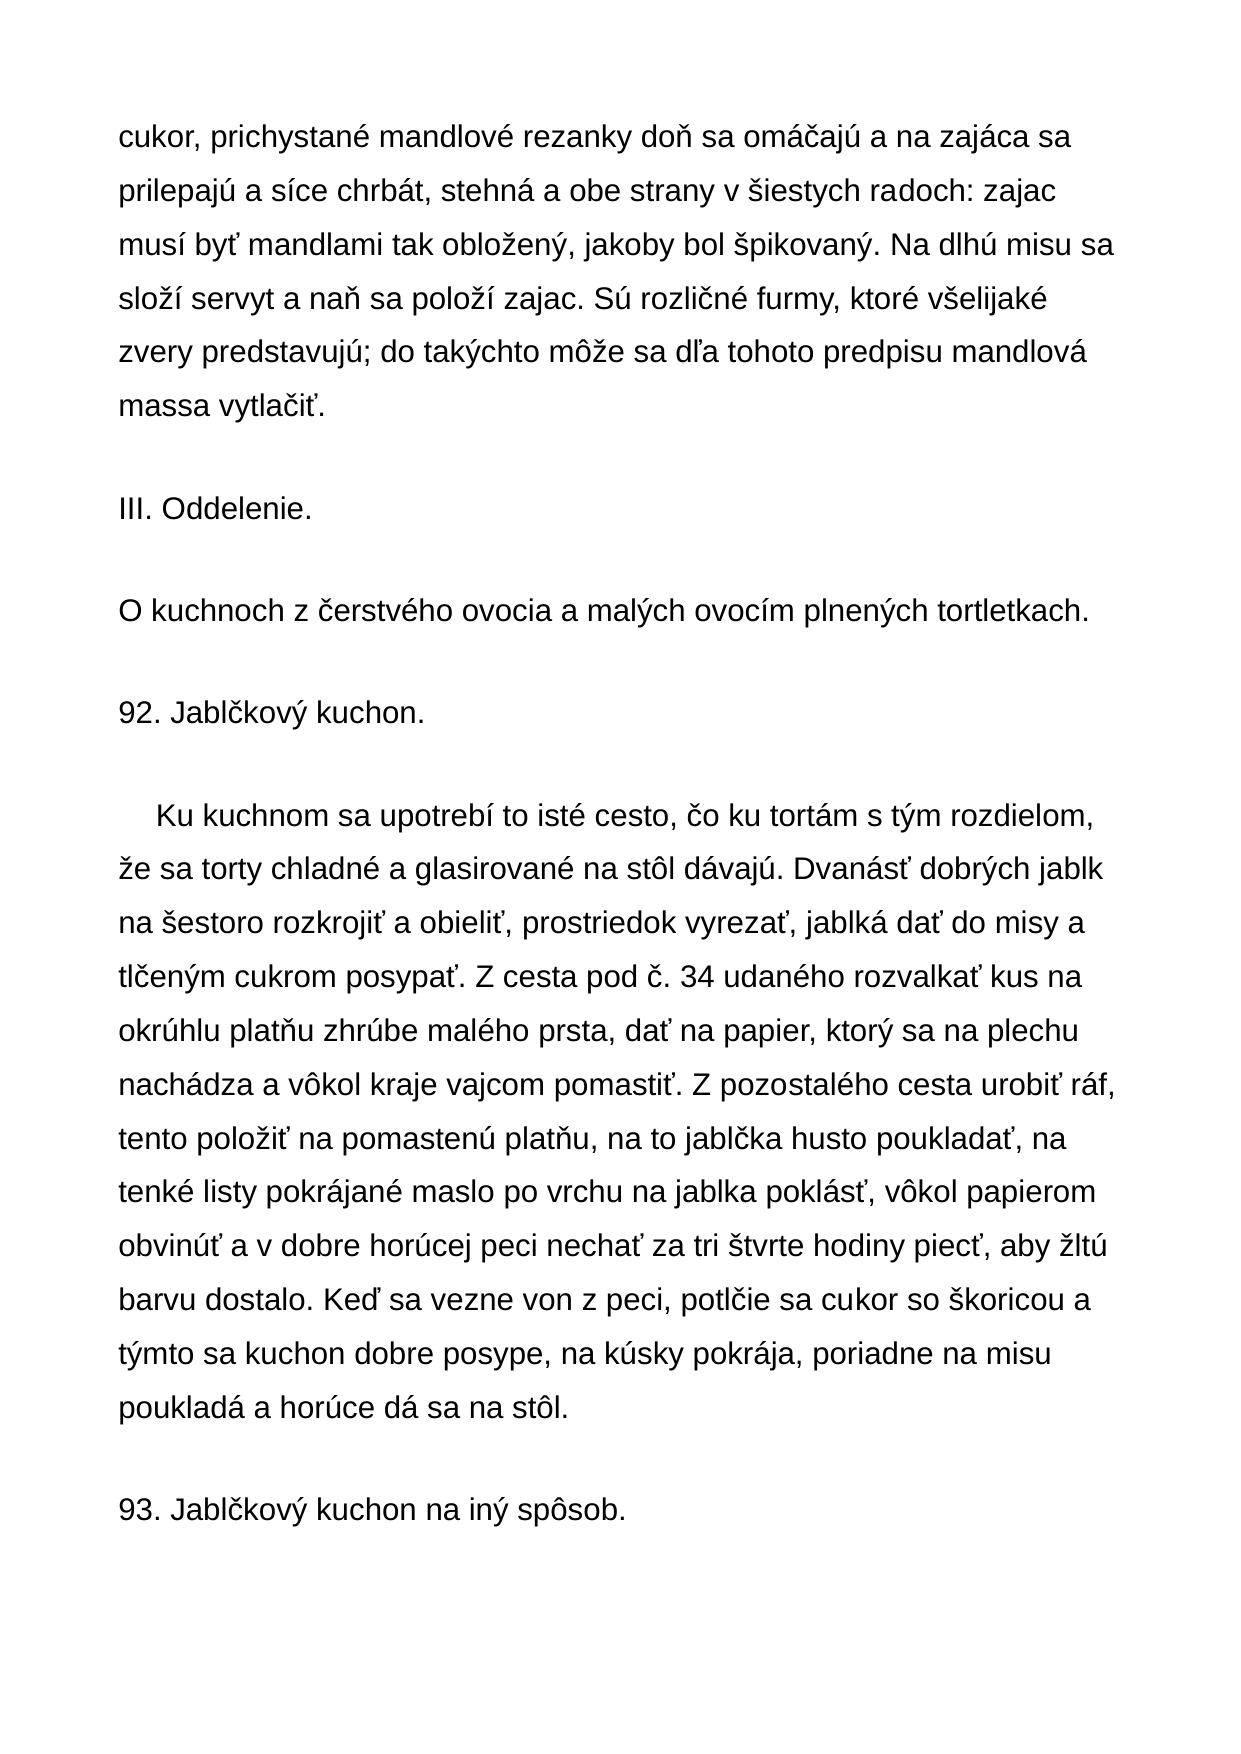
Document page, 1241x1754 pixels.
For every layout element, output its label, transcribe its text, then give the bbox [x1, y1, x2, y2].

text 92. Jablčkový kuchon. [118, 694, 1122, 730]
text 93. Jablčkový kuchon na iný spôsob. [118, 1491, 1122, 1527]
text Ku kuchnom sa upotrebí to isté cesto, čo ku tortám s tým rozdielom, že sa torty chladné a glasirované na stôl dávajú. Dvanásť dobrých jablk na šestoro rozkrojiť a obieliť, prostriedok vyrezať, jablká dať do misy a tlčeným cukrom posypať. Z cesta pod č. 34 udaného rozvalkať kus na okrúhlu platňu zhrúbe malého prsta, dať na papier, ktorý sa na plechu nachádza a vôkol kraje vajcom pomastiť. Z pozo­stalého cesta urobiť ráf, tento položiť na pomastenú platňu, na to jablčka husto poukladať, na tenké listy pokrájané maslo po vrchu na jablka poklásť, vôkol papierom obvinúť a v dobre horúcej peci nechať za tri štvrte hodiny piecť, aby žltú barvu dostalo. Keď sa vezne von z peci, potlčie sa cu­kor so škoricou a týmto sa kuchon dobre posype, na kúsky pokrája, poriadne na misu poukladá a horúce dá sa na stôl. [118, 797, 1122, 1425]
text cukor, pri­chystané mandlové rezanky doň sa omáčajú a na zajáca sa prilepajú a síce chrbát, stehná a obe strany v šiestych ra­doch: zajac musí byť mandlami tak obložený, jakoby bol špikovaný. Na dlhú misu sa složí servyt a naň sa položí zajac. Sú rozličné furmy, ktoré všelijaké zvery predstavujú; do takýchto môže sa dľa tohoto predpisu mandlová massa vytlačiť. [118, 118, 1122, 423]
subtitle O kuchnoch z čerstvého ovocia a malých ovocím plnených tortletkach. [118, 592, 1122, 628]
subtitle III. Oddelenie. [118, 490, 1122, 526]
